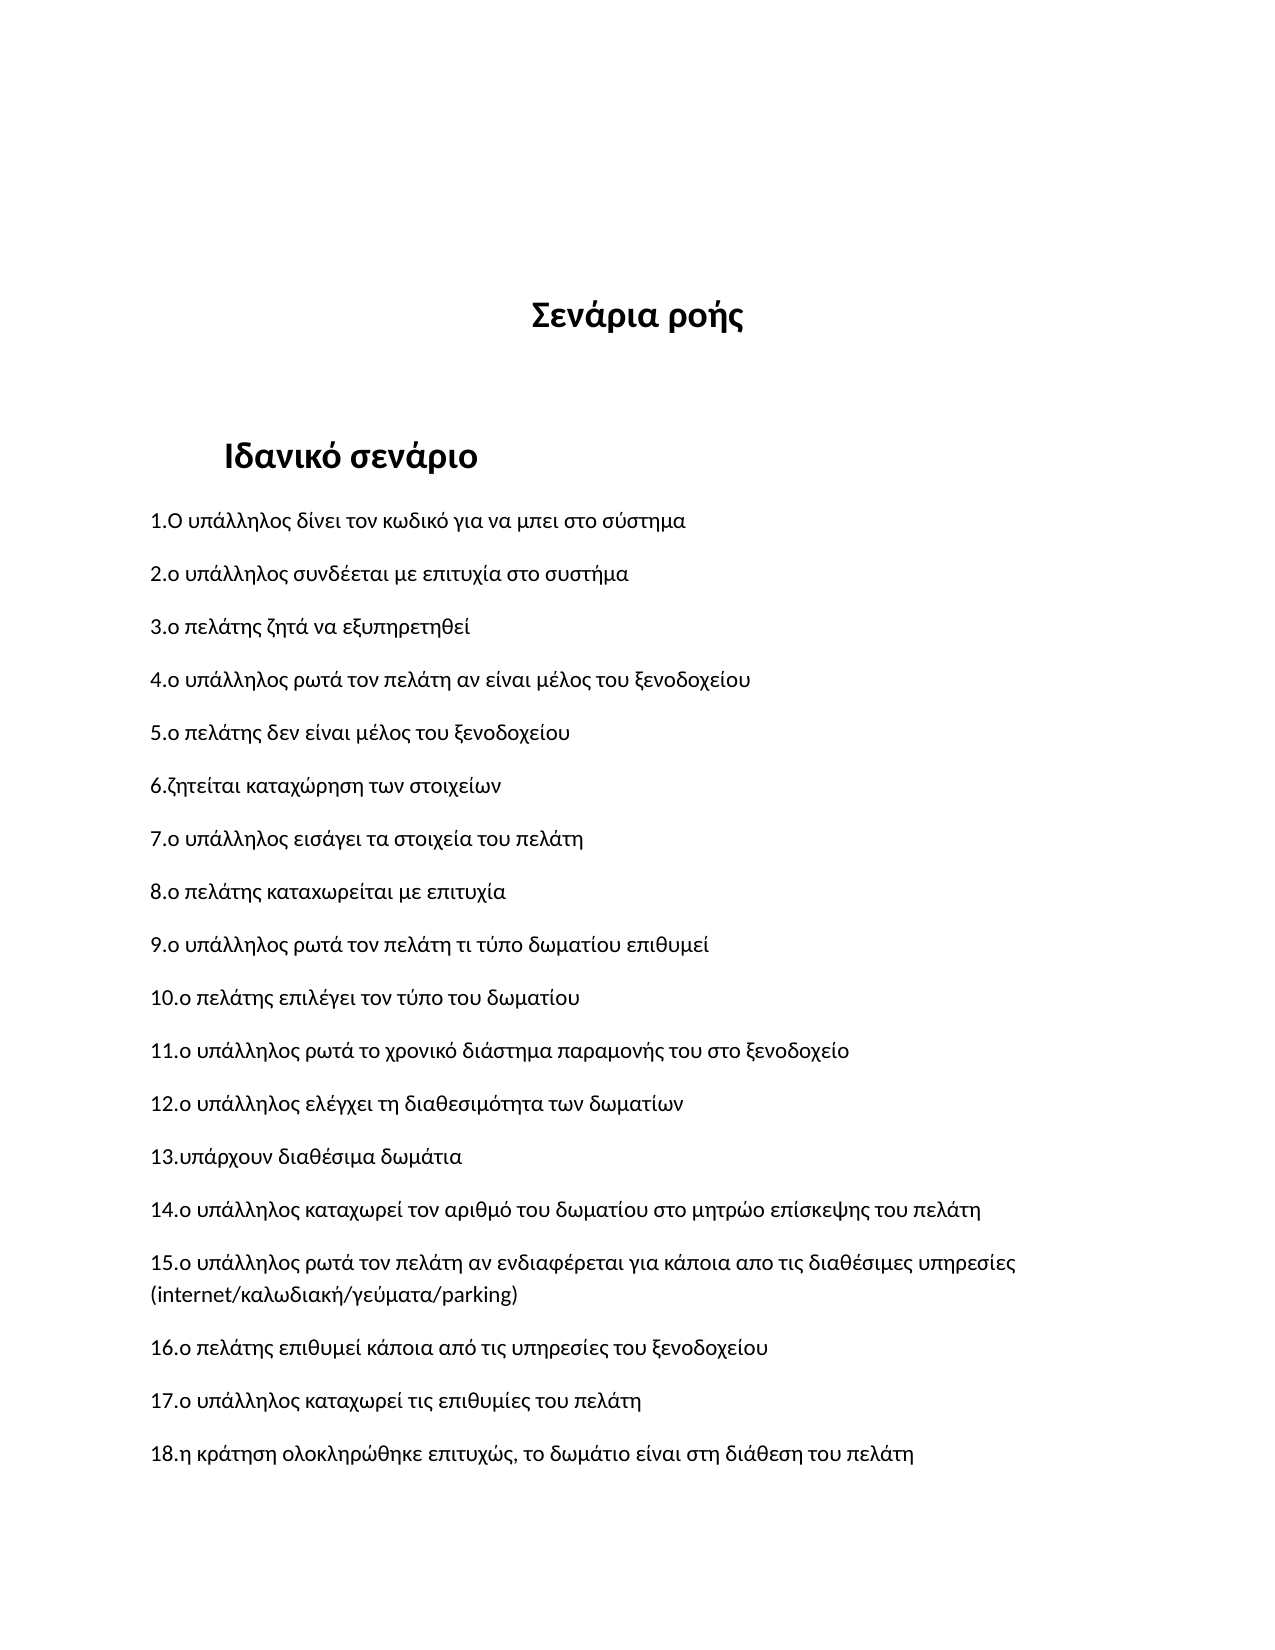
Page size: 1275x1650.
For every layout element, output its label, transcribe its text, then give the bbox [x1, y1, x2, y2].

list ο υπάλληλος ρωτά τον πελάτη αν είναι μέλος του ξενοδοχείου [150, 665, 1125, 693]
list ζητείται καταχώρηση των στοιχείων [150, 771, 1125, 799]
list ο υπάλληλος καταχωρεί τον αριθμό του δωματίου στο μητρώο επίσκεψης του πελάτη [150, 1195, 1125, 1223]
list υπάρχουν διαθέσιμα δωμάτια [150, 1142, 1125, 1170]
list ο υπάλληλος συνδέεται με επιτυχία στο συστήμα [150, 559, 1125, 587]
list η κράτηση ολοκληρώθηκε επιτυχώς, το δωμάτιο είναι στη διάθεση του πελάτη [150, 1439, 1125, 1467]
list ο υπάλληλος ρωτά το χρονικό διάστημα παραμονής του στο ξενοδοχείο [150, 1036, 1125, 1064]
text Ιδανικό σενάριο [150, 432, 1125, 478]
list ο υπάλληλος ρωτά τον πελάτη τι τύπο δωματίου επιθυμεί [150, 930, 1125, 958]
list ο πελάτης επιλέγει τον τύπο του δωματίου [150, 983, 1125, 1011]
list ο πελάτης καταxωρείται με επιτυχία [150, 877, 1125, 905]
list ο υπάλληλος εισάγει τα στοιχεία του πελάτη [150, 824, 1125, 852]
list ο πελάτης ζητά να εξυπηρετηθεί [150, 612, 1125, 640]
list ο υπάλληλος ρωτά τον πελάτη αν ενδιαφέρεται για κάποια απο τις διαθέσιμες υπηρεσίες (internet/καλωδιακή/γεύματα/parking) [150, 1248, 1125, 1308]
list ο πελάτης επιθυμεί κάποια από τις υπηρεσίες του ξενοδοχείου [150, 1333, 1125, 1361]
list ο υπάλληλος καταχωρεί τις επιθυμίες του πελάτη [150, 1386, 1125, 1414]
text Σενάρια ροής [150, 291, 1125, 337]
list ο πελάτης δεν είναι μέλος του ξενοδοχείου [150, 718, 1125, 746]
list Ο υπάλληλος δίνει τον κωδικό για να μπει στο σύστημα [150, 506, 1125, 534]
list ο υπάλληλος ελέγχει τη διαθεσιμότητα των δωματίων [150, 1089, 1125, 1117]
